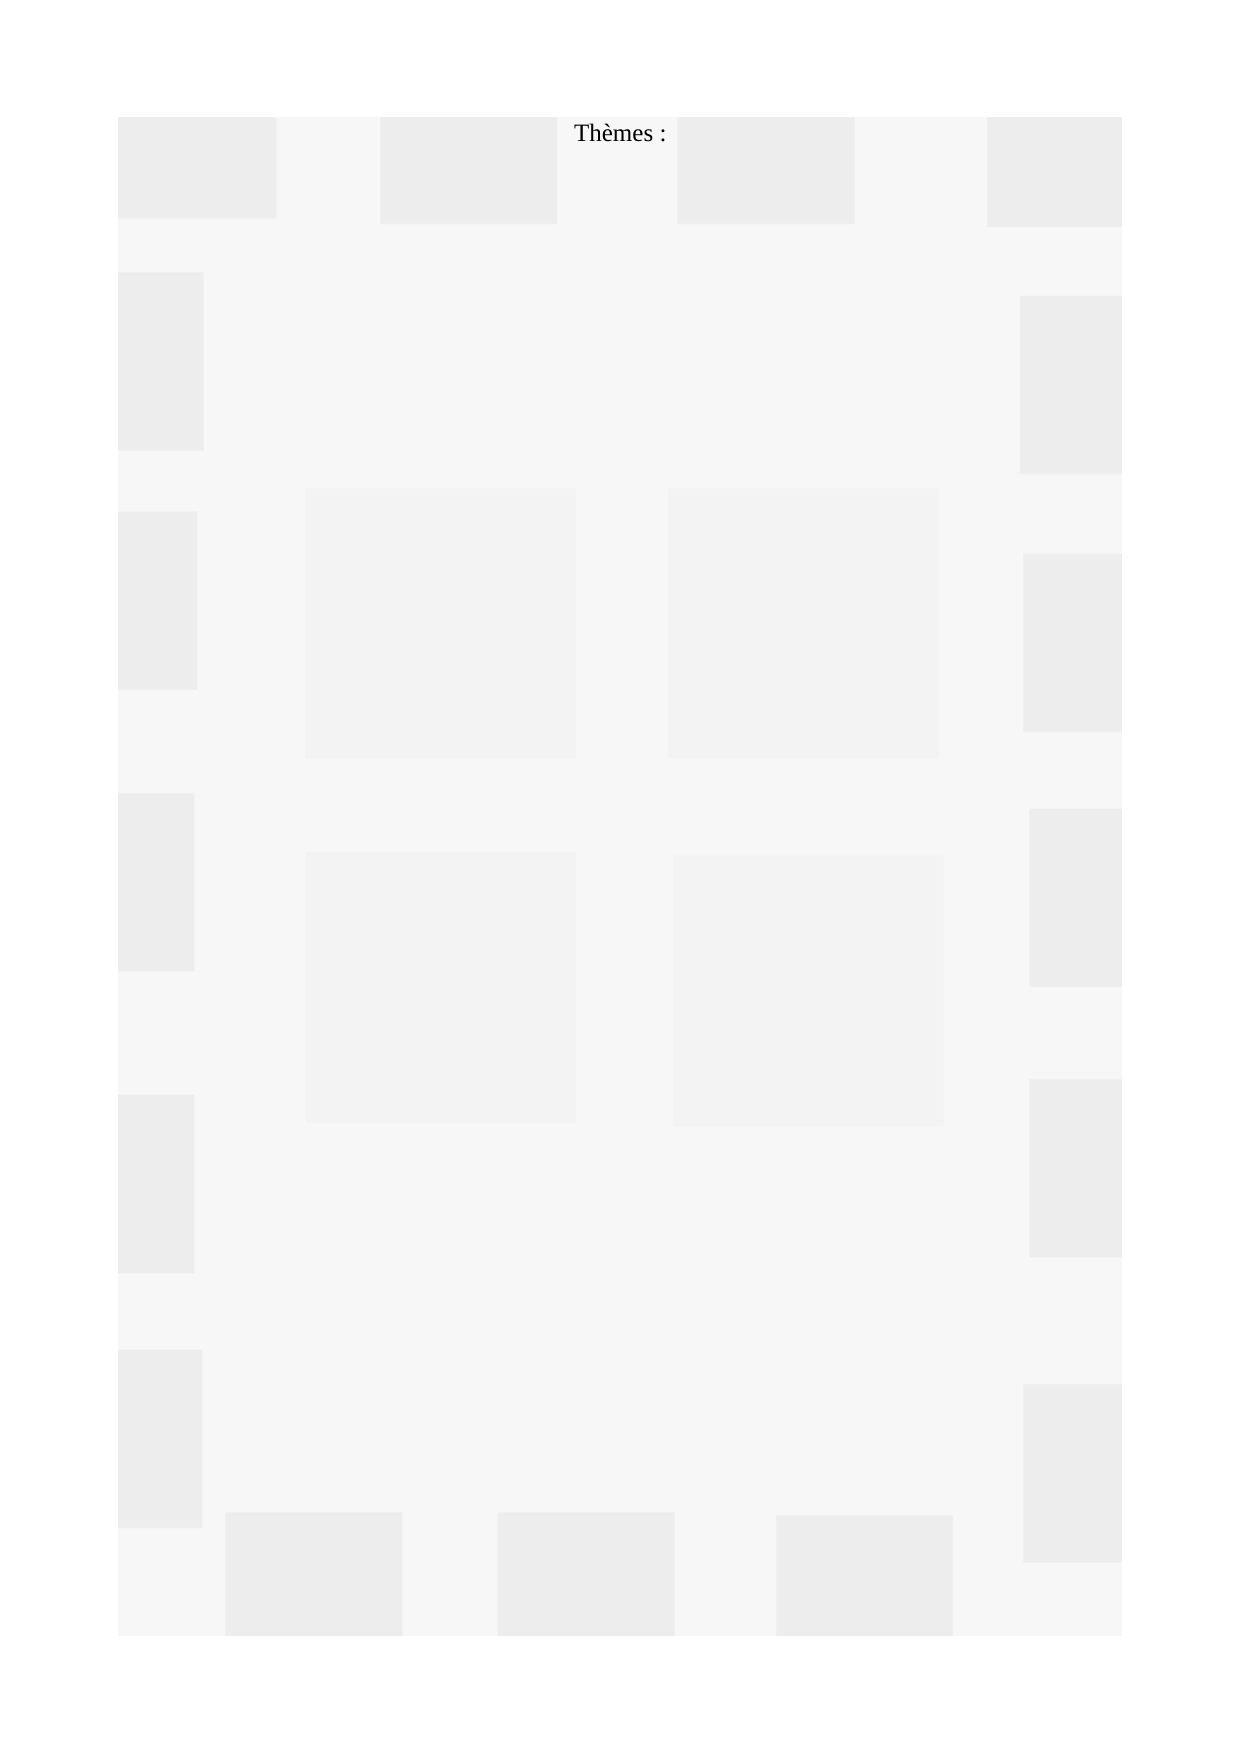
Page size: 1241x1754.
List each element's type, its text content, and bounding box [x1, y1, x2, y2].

text Thèmes : [118, 118, 1122, 147]
picture [220, 476, 1021, 1277]
